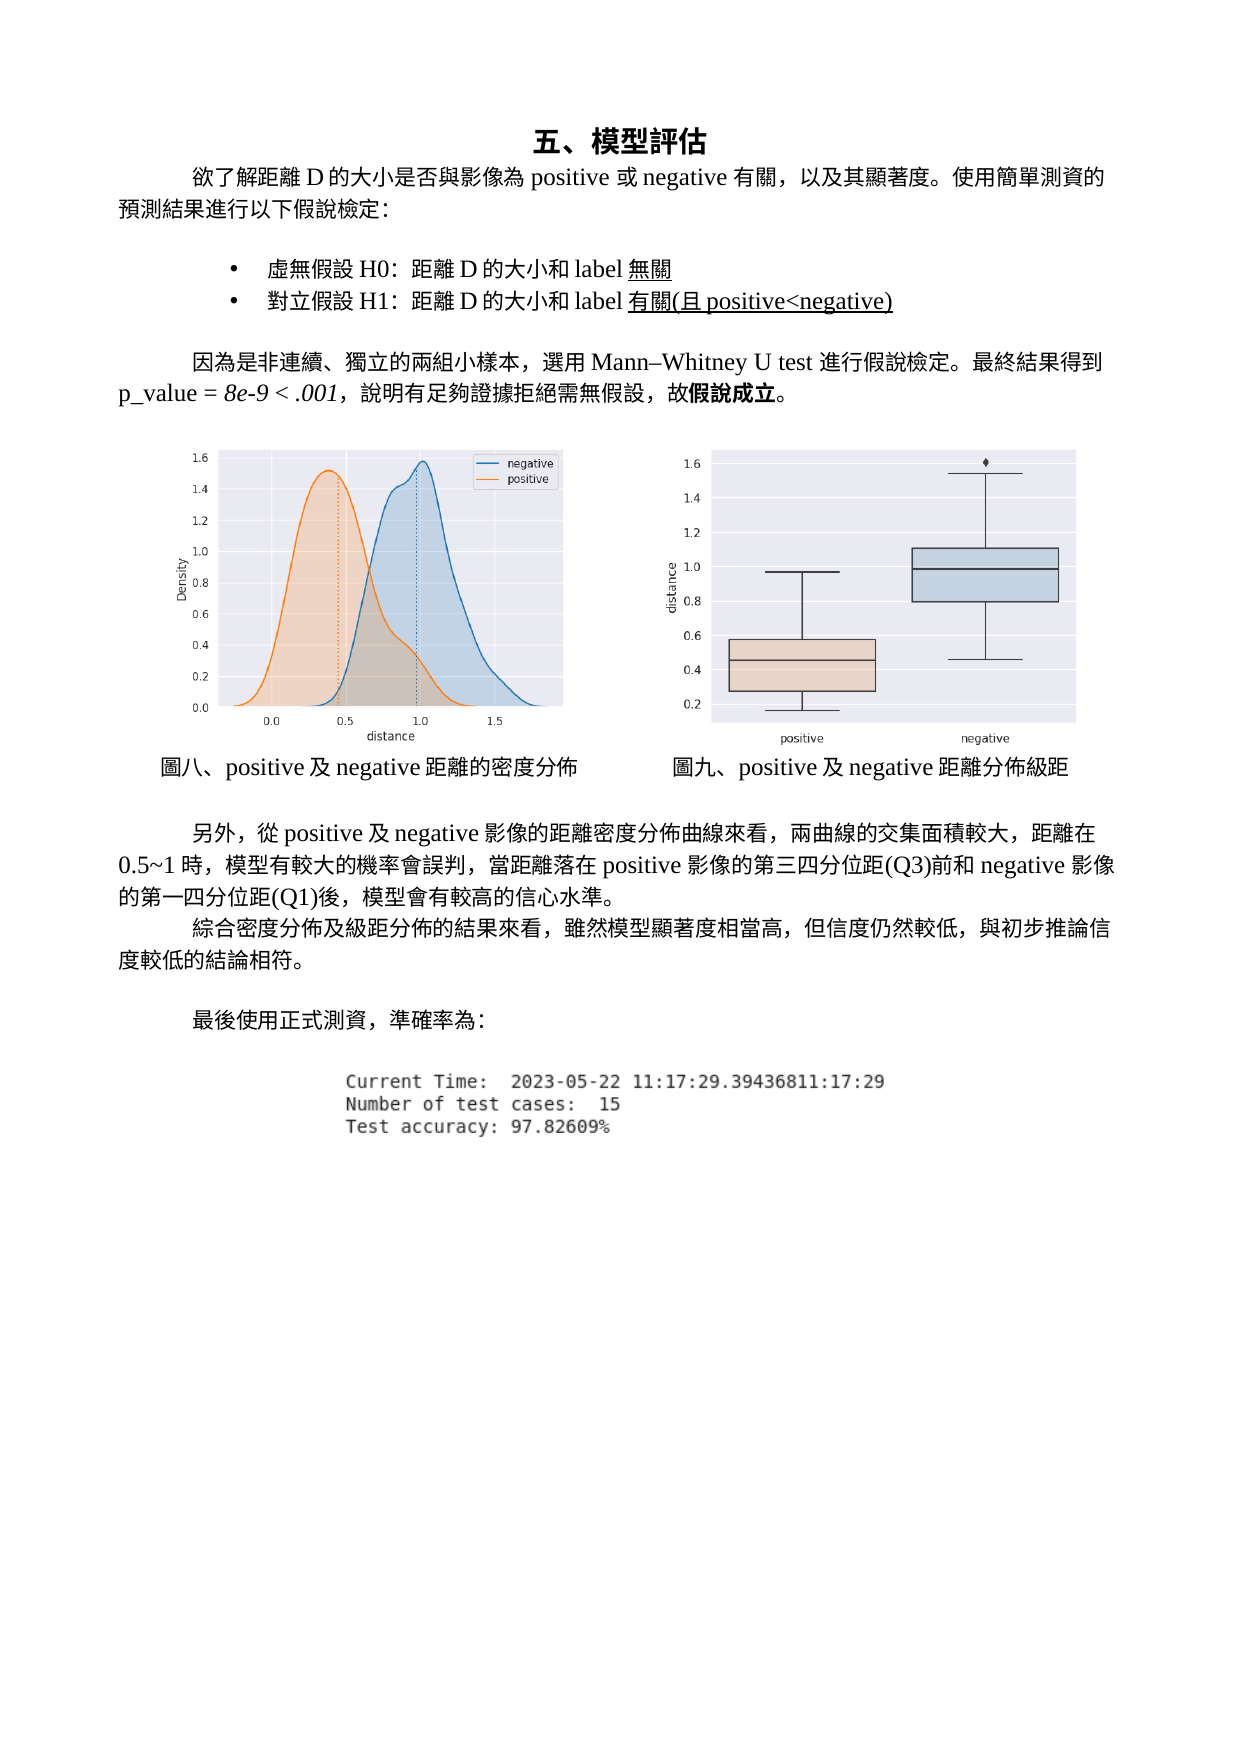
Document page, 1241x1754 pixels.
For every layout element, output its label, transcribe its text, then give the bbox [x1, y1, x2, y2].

text 五、模型評估 [118, 118, 1122, 160]
text 另外，從positive及negative影像的距離密度分佈曲線來看，兩曲線的交集面積較大，距離在0.5~1 時，模型有較大的機率會誤判，當距離落在 positive 影像的第三四分位距(Q3)前和 negative 影像的第一四分位距(Q1)後，模型會有較高的信心水準。 [118, 816, 1122, 911]
text 最後使用正式測資，準確率為： [118, 1003, 1122, 1035]
picture [658, 442, 1084, 751]
text 綜合密度分佈及級距分佈的結果來看，雖然模型顯著度相當高，但信度仍然較低，與初步推論信度較低的結論相符。 [118, 911, 1122, 975]
list 對立假設H1：距離D的大小和label有關(且positive<negative) [229, 284, 1122, 316]
table_header 圖八、positive及negative距離的密度分佈 [118, 437, 620, 788]
list 虛無假設H0：距離D的大小和label無關 [229, 252, 1122, 284]
text 因為是非連續、獨立的兩組小樣本，選用 Mann–Whitney U test 進行假說檢定。最終結果得到p_value = 8e-9 < .001，說明有足夠證據拒絕需無假設，故假說成立。 [118, 344, 1122, 408]
table_header 圖九、positive及negative距離分佈級距 [620, 437, 1122, 788]
picture [168, 442, 570, 750]
picture [334, 1063, 906, 1145]
text 欲了解距離D的大小是否與影像為 positive 或 negative 有關，以及其顯著度。使用簡單測資的預測結果進行以下假說檢定： [118, 160, 1122, 224]
